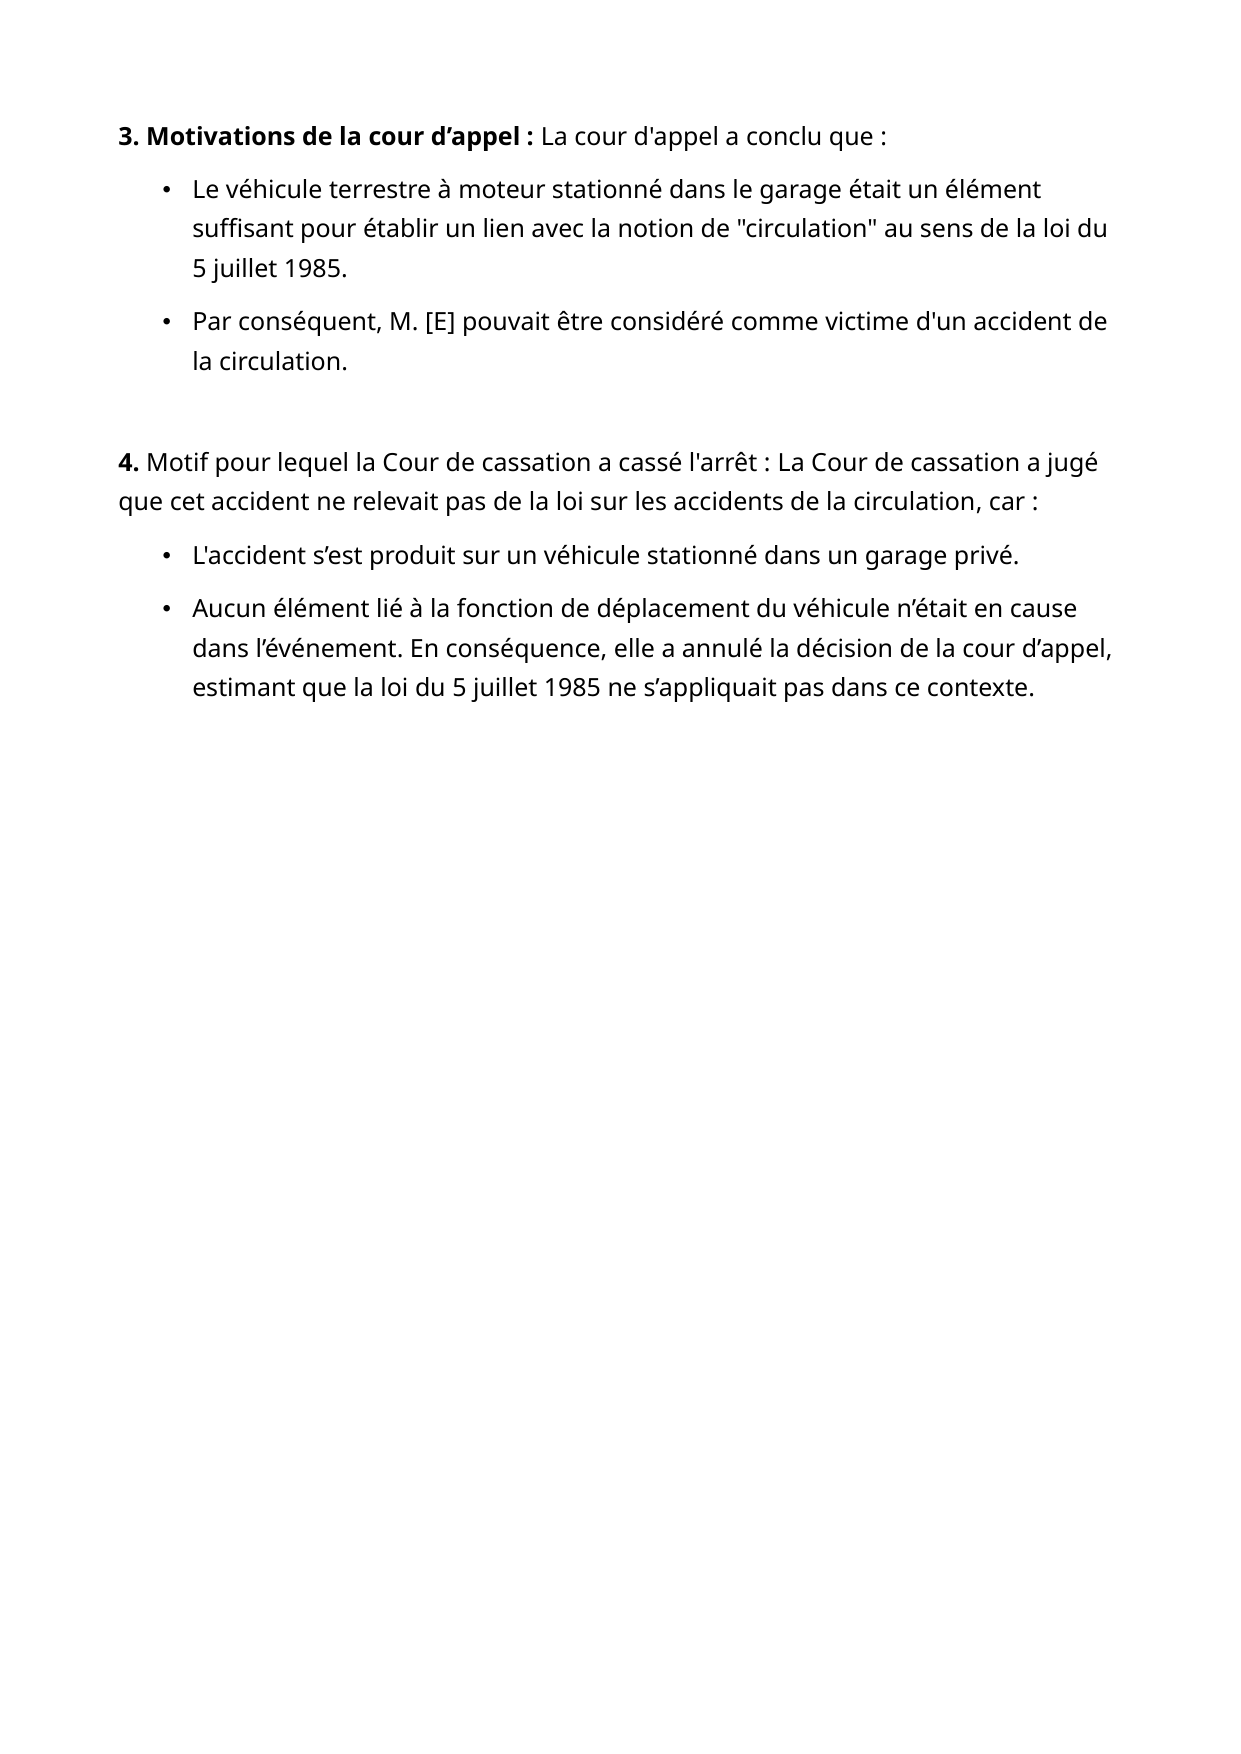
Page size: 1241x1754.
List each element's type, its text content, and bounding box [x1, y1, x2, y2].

list Aucun élément lié à la fonction de déplacement du véhicule n’était en cause dans l’événement. En conséquence, elle a annulé la décision de la cour d’appel, estimant que la loi du 5 juillet 1985 ne s’appliquait pas dans ce contexte. [162, 591, 1122, 703]
text 4. Motif pour lequel la Cour de cassation a cassé l'arrêt : La Cour de cassation a jugé que cet accident ne relevait pas de la loi sur les accidents de la circulation, car : [118, 444, 1122, 518]
list L'accident s’est produit sur un véhicule stationné dans un garage privé. [162, 537, 1122, 571]
list Par conséquent, M. [E] pouvait être considéré comme victime d'un accident de la circulation. [162, 304, 1122, 377]
list Le véhicule terrestre à moteur stationné dans le garage était un élément suffisant pour établir un lien avec la notion de "circulation" au sens de la loi du 5 juillet 1985. [162, 172, 1122, 284]
text 3. Motivations de la cour d’appel : La cour d'appel a conclu que : [118, 118, 1122, 152]
